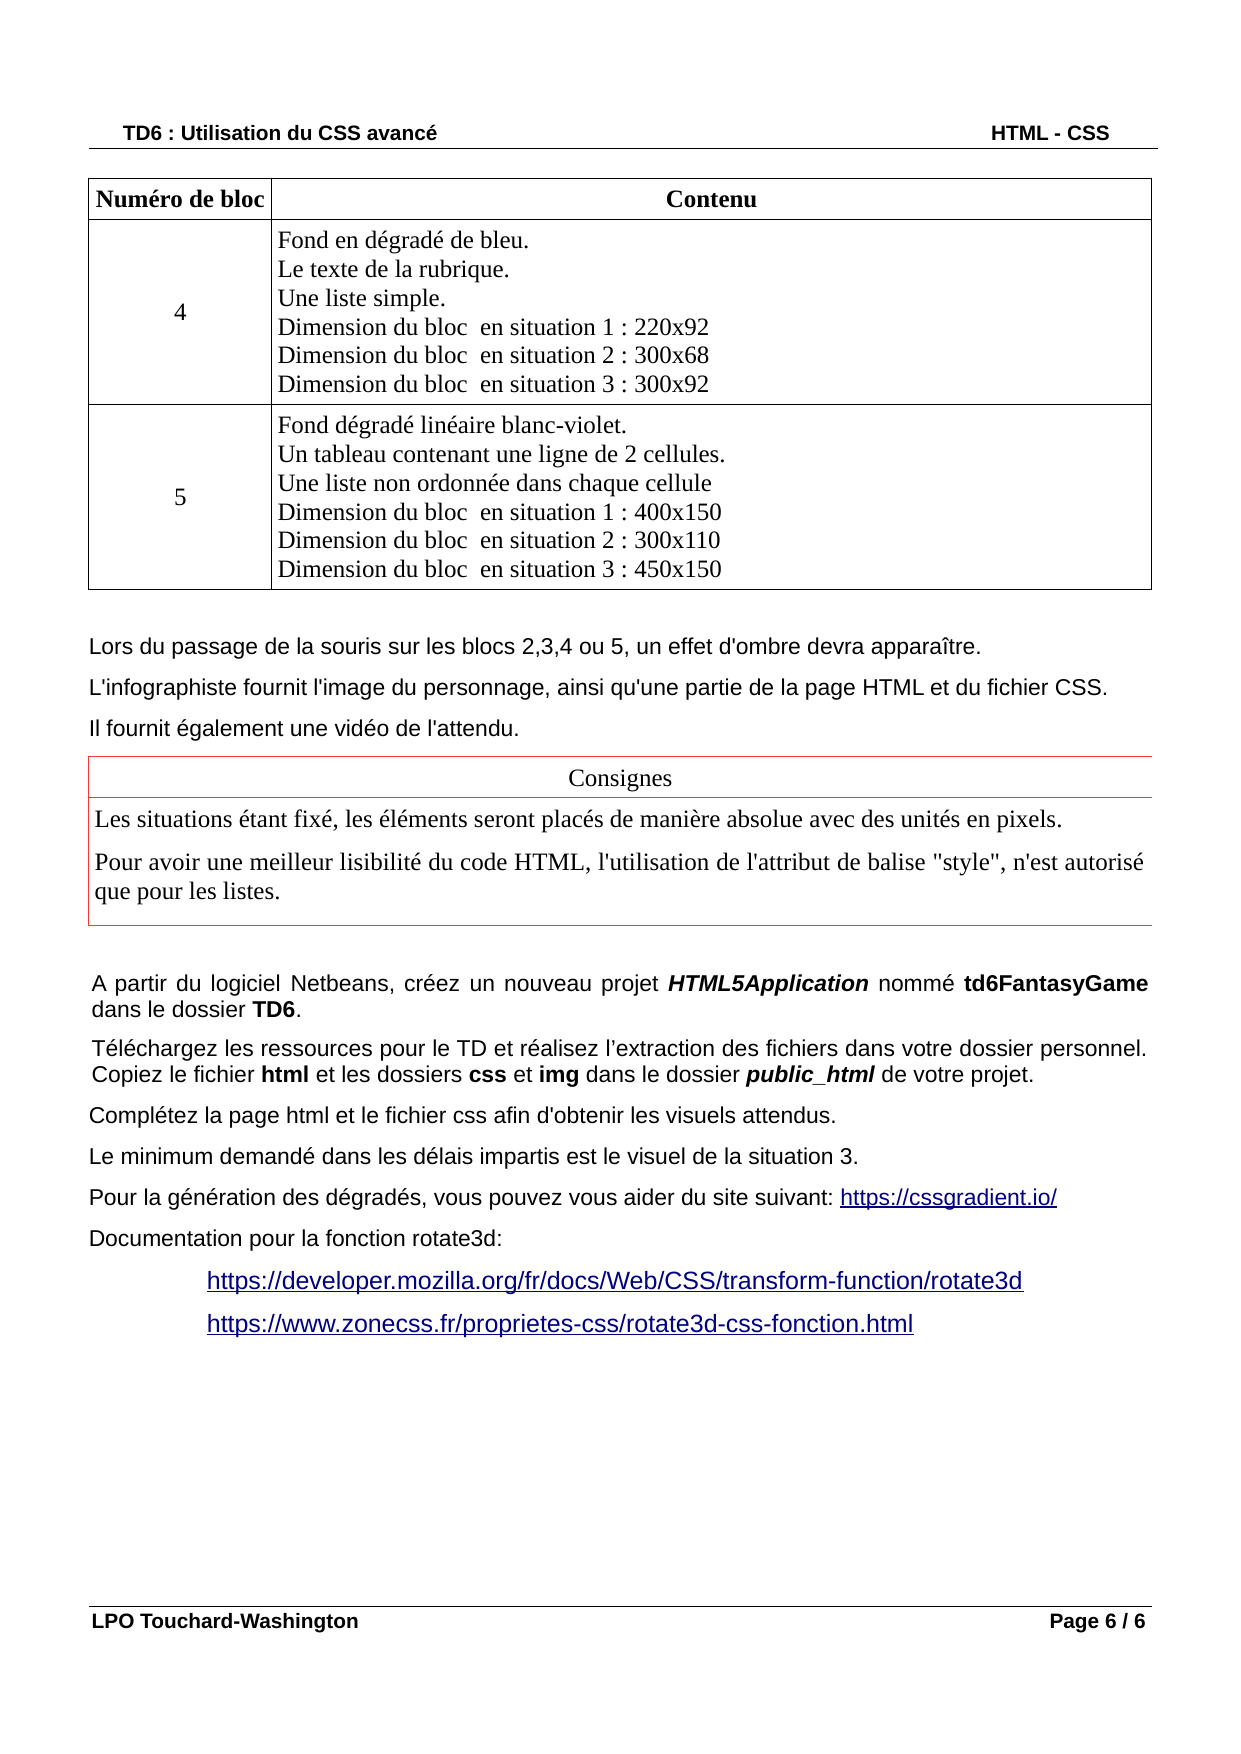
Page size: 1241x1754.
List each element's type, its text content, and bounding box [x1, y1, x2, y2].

table_header Consignes [89, 757, 1152, 797]
table_cell Fond dégradé linéaire blanc-violet. Un tableau contenant une ligne de 2 cellules. Une liste non ordonnée dans chaque cellule Dimension du bloc en situation 1 : 400x150 Dimension du bloc en situation 2 : 300x110 Dimension du bloc en situation 3 : 450x150 [272, 405, 1151, 589]
text Complétez la page html et le fichier css afin d'obtenir les visuels attendus. [88, 1102, 1152, 1128]
table_cell Les situations étant fixé, les éléments seront placés de manière absolue avec des unités en pixels. Pour avoir une meilleur lisibilité du code HTML, l'utilisation de l'attribut de balise "style", n'est autorisé que pour les listes. [89, 798, 1152, 925]
table_header Numéro de bloc [89, 179, 271, 219]
table_cell 4 [89, 220, 271, 404]
text https://www.zonecss.fr/proprietes-css/rotate3d-css-fonction.html [207, 1309, 1152, 1338]
text Il fournit également une vidéo de l'attendu. [88, 715, 1152, 741]
table_header Contenu [272, 179, 1151, 219]
text Lors du passage de la souris sur les blocs 2,3,4 ou 5, un effet d'ombre devra apparaître. [88, 633, 1152, 659]
text A partir du logiciel Netbeans, créez un nouveau projet HTML5Application nommé td6FantasyGame dans le dossier TD6. [88, 967, 1152, 1023]
table_cell 5 [89, 405, 271, 589]
text Pour la génération des dégradés, vous pouvez vous aider du site suivant: https://cssgradient.io/ [88, 1184, 1152, 1210]
text Le minimum demandé dans les délais impartis est le visuel de la situation 3. [88, 1143, 1152, 1169]
text https://developer.mozilla.org/fr/docs/Web/CSS/transform-function/rotate3d [207, 1266, 1152, 1294]
text Téléchargez les ressources pour le TD et réalisez l’extraction des fichiers dans votre dossier personnel. Copiez le fichier html et les dossiers css et img dans le dossier public_html de votre projet. [88, 1032, 1152, 1090]
table_cell Fond en dégradé de bleu. Le texte de la rubrique. Une liste simple. Dimension du bloc en situation 1 : 220x92 Dimension du bloc en situation 2 : 300x68 Dimension du bloc en situation 3 : 300x92 [272, 220, 1151, 404]
text Documentation pour la fonction rotate3d: [88, 1225, 1152, 1251]
text L'infographiste fournit l'image du personnage, ainsi qu'une partie de la page HTML et du fichier CSS. [88, 674, 1152, 700]
